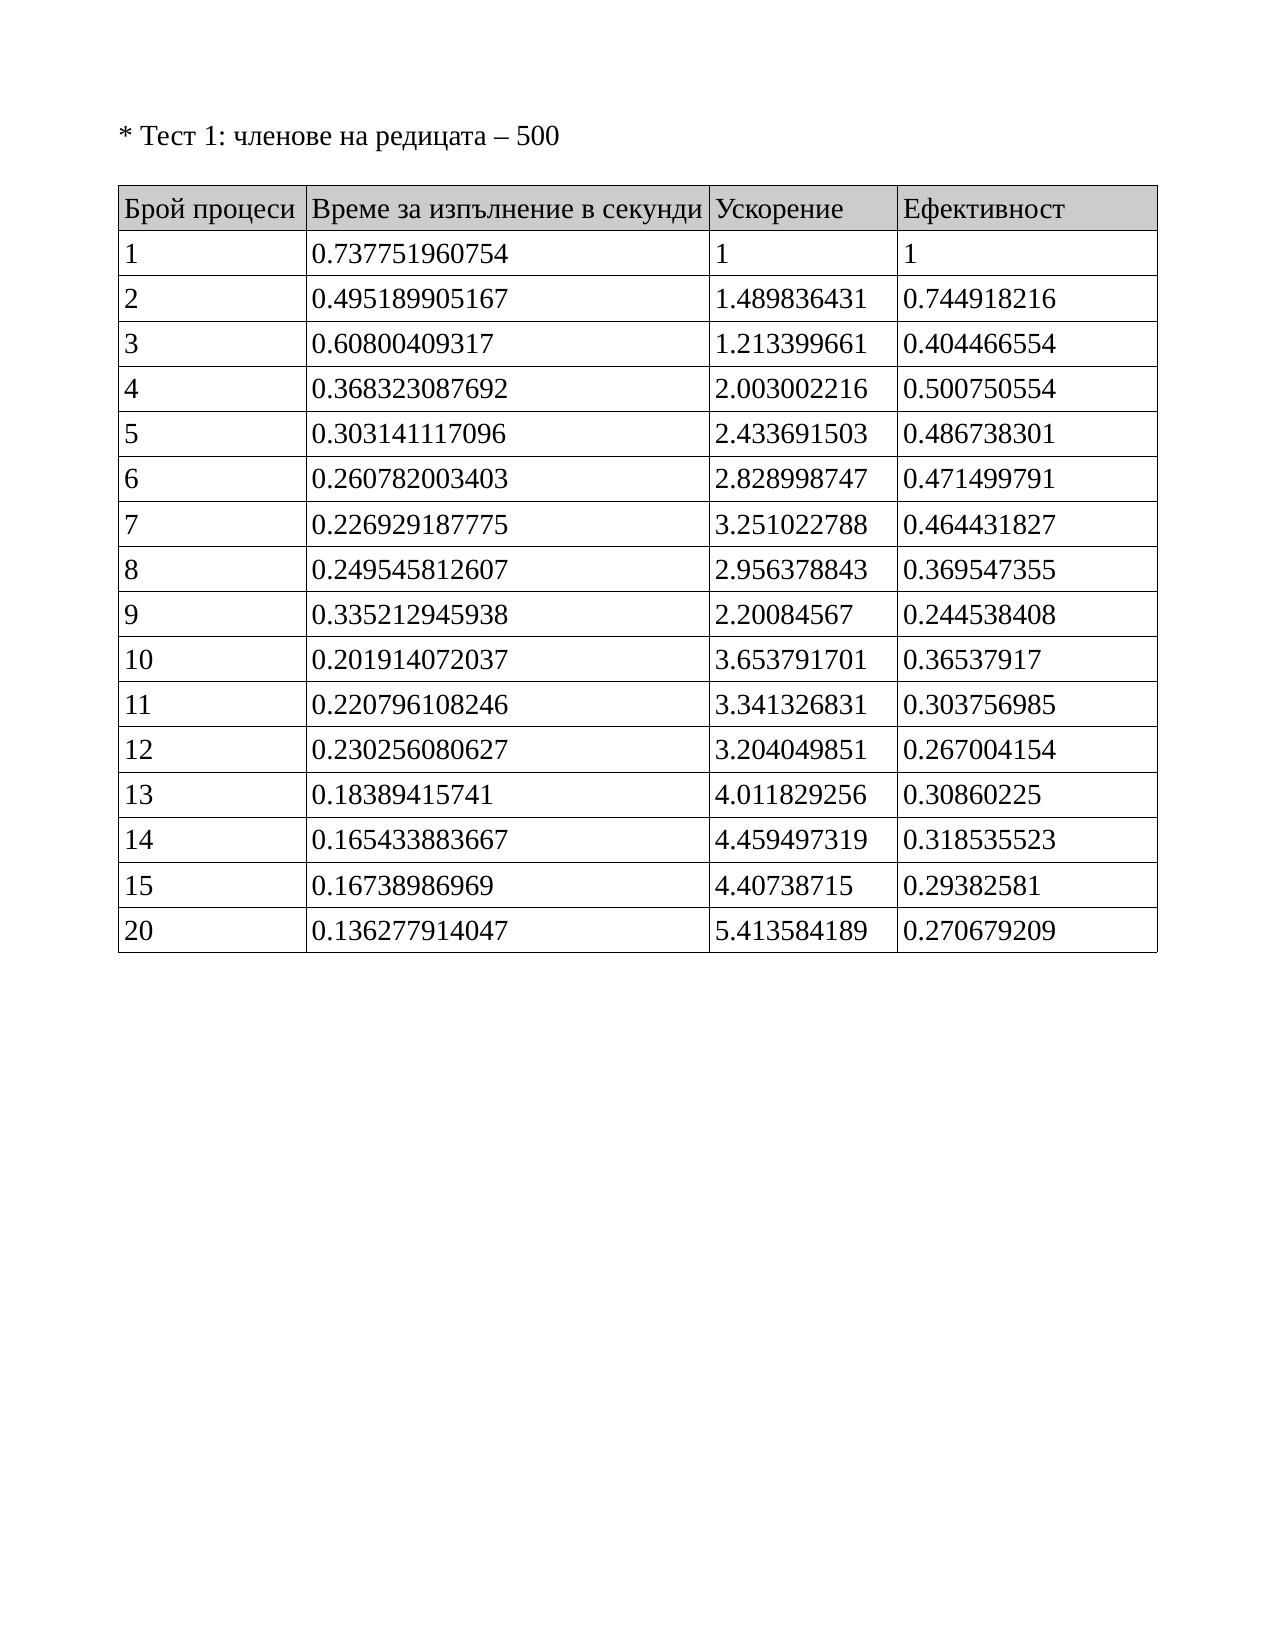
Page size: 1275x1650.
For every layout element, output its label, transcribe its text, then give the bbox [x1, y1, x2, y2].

table_cell 4.459497319 [710, 818, 897, 862]
table_cell 4.011829256 [710, 773, 897, 817]
table_cell 1 [710, 231, 897, 275]
table_cell 0.486738301 [898, 412, 1157, 456]
table_cell 0.495189905167 [307, 276, 709, 321]
table_cell 0.201914072037 [307, 637, 709, 681]
table_cell 15 [119, 863, 306, 907]
table_cell 8 [119, 547, 306, 591]
table_cell 1 [898, 231, 1157, 275]
table_cell 20 [119, 908, 306, 952]
table_cell 14 [119, 818, 306, 862]
table_cell 2 [119, 276, 306, 321]
table_cell 3 [119, 322, 306, 366]
table_cell 5.413584189 [710, 908, 897, 952]
table_cell 0.404466554 [898, 322, 1157, 366]
table_cell 3.341326831 [710, 682, 897, 726]
table_cell 0.368323087692 [307, 367, 709, 411]
table_cell 3.251022788 [710, 502, 897, 546]
table_cell 0.260782003403 [307, 457, 709, 501]
table_cell 1 [119, 231, 306, 275]
table_cell 0.267004154 [898, 727, 1157, 772]
table_header Ускорение [710, 186, 897, 230]
table_cell 3.204049851 [710, 727, 897, 772]
table_cell 12 [119, 727, 306, 772]
table_cell 7 [119, 502, 306, 546]
table_cell 11 [119, 682, 306, 726]
table_cell 2.433691503 [710, 412, 897, 456]
table_cell 3.653791701 [710, 637, 897, 681]
table_cell 4 [119, 367, 306, 411]
table_cell 9 [119, 592, 306, 636]
table_cell 0.500750554 [898, 367, 1157, 411]
table_cell 0.464431827 [898, 502, 1157, 546]
table_cell 10 [119, 637, 306, 681]
table_cell 0.29382581 [898, 863, 1157, 907]
table_cell 0.136277914047 [307, 908, 709, 952]
table_cell 0.737751960754 [307, 231, 709, 275]
table_cell 2.003002216 [710, 367, 897, 411]
text * Тест 1: членове на редицата – 500 [118, 118, 1157, 152]
table_cell 4.40738715 [710, 863, 897, 907]
table_cell 0.303141117096 [307, 412, 709, 456]
table_header Ефективност [898, 186, 1157, 230]
table_cell 6 [119, 457, 306, 501]
table_cell 0.36537917 [898, 637, 1157, 681]
table_cell 2.828998747 [710, 457, 897, 501]
table_cell 0.220796108246 [307, 682, 709, 726]
table_cell 13 [119, 773, 306, 817]
table_cell 5 [119, 412, 306, 456]
table_cell 1.489836431 [710, 276, 897, 321]
table_cell 0.303756985 [898, 682, 1157, 726]
table_cell 0.244538408 [898, 592, 1157, 636]
table_cell 1.213399661 [710, 322, 897, 366]
table_cell 0.30860225 [898, 773, 1157, 817]
table_cell 0.744918216 [898, 276, 1157, 321]
table_cell 0.230256080627 [307, 727, 709, 772]
table_cell 0.335212945938 [307, 592, 709, 636]
table_cell 0.249545812607 [307, 547, 709, 591]
table_cell 0.318535523 [898, 818, 1157, 862]
table_cell 0.270679209 [898, 908, 1157, 952]
table_header Брой процеси [119, 186, 306, 230]
table_cell 0.165433883667 [307, 818, 709, 862]
table_cell 0.60800409317 [307, 322, 709, 366]
table_cell 0.18389415741 [307, 773, 709, 817]
table_cell 0.226929187775 [307, 502, 709, 546]
table_cell 0.16738986969 [307, 863, 709, 907]
table_header Време за изпълнение в секунди [307, 186, 709, 230]
table_cell 0.471499791 [898, 457, 1157, 501]
table_cell 2.20084567 [710, 592, 897, 636]
table_cell 2.956378843 [710, 547, 897, 591]
table_cell 0.369547355 [898, 547, 1157, 591]
